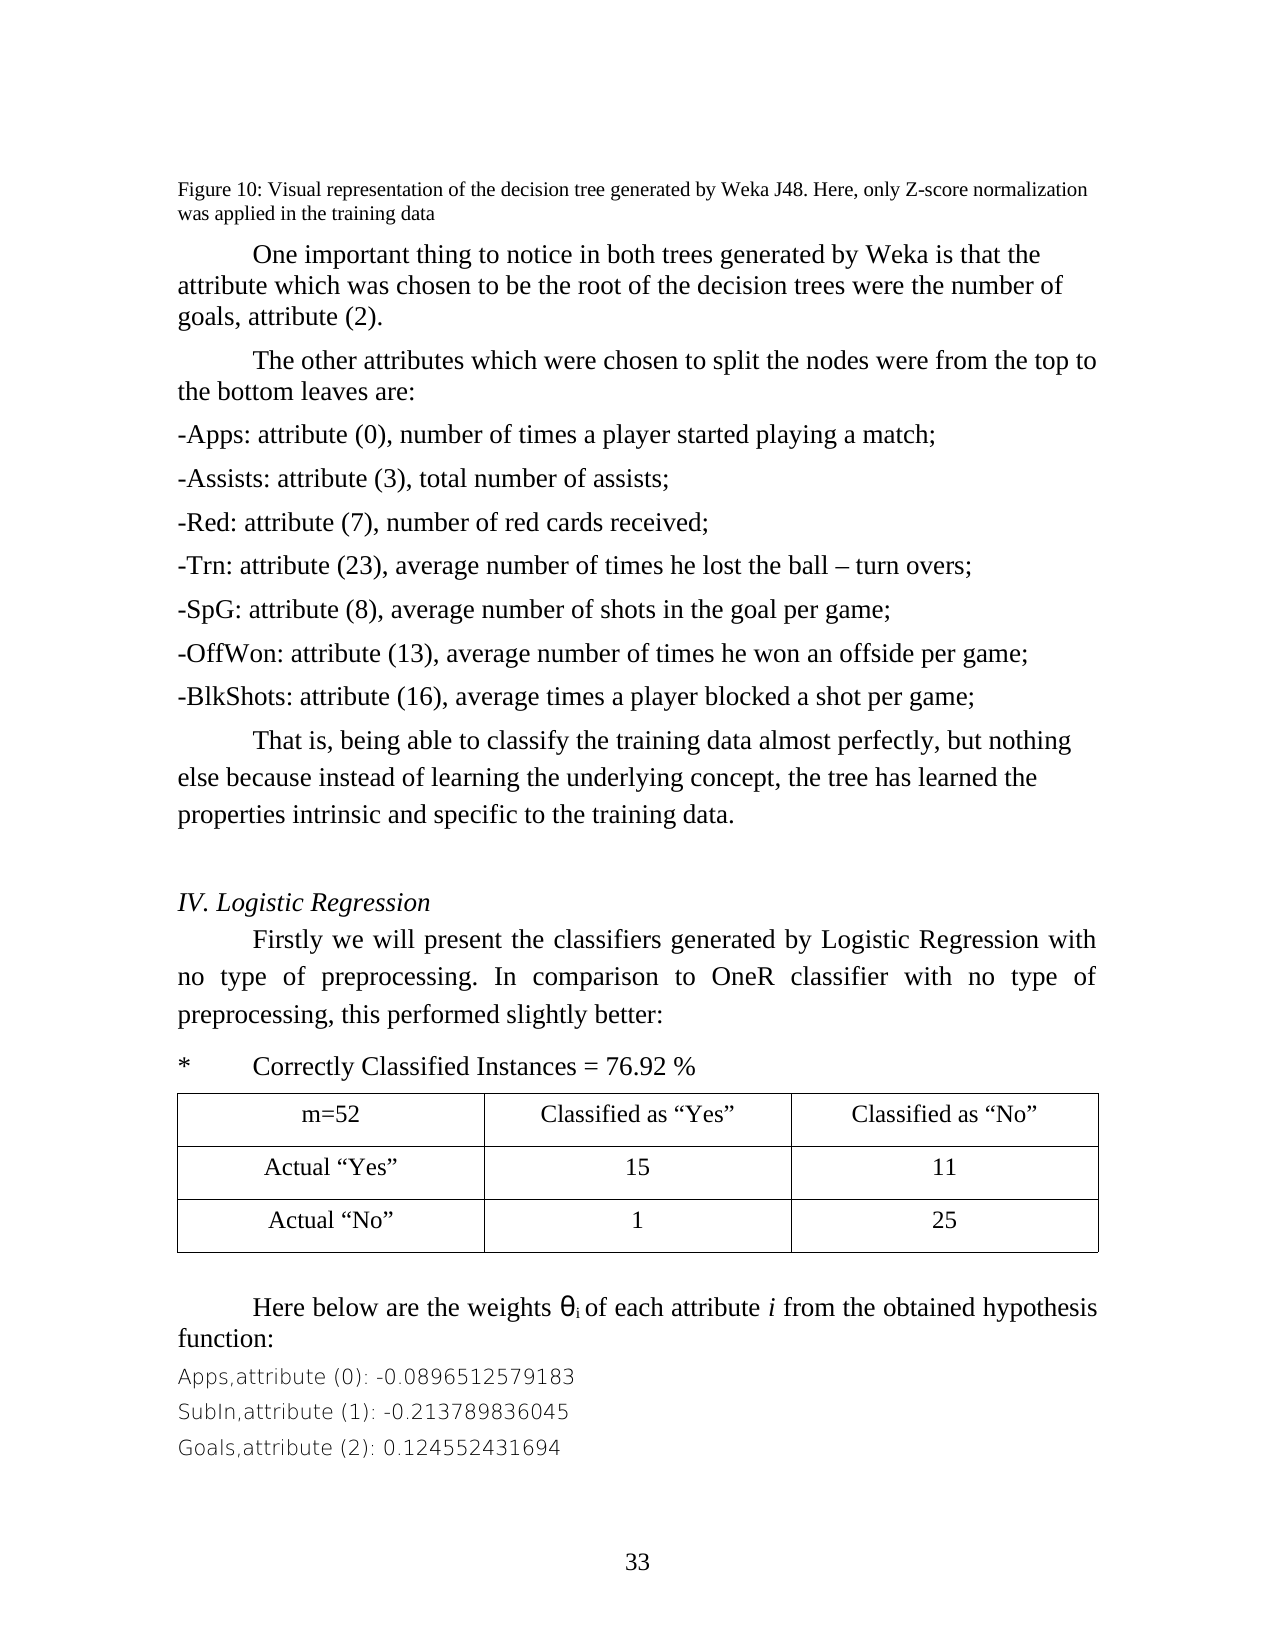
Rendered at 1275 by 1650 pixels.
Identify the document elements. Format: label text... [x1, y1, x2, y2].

text Goals,attribute (2): 0.124552431694 [177, 1437, 1098, 1460]
text -Assists: attribute (3), total number of assists; [177, 462, 1098, 493]
text SubIn,attribute (1): -0.213789836045 [177, 1401, 1098, 1424]
text * Correctly Classified Instances = 76.92 % [177, 1049, 1098, 1081]
table_cell Actual “Yes” [178, 1147, 484, 1199]
text -Apps: attribute (0), number of times a player started playing a match; [177, 418, 1098, 450]
text -Red: attribute (7), number of red cards received; [177, 506, 1098, 537]
text That is, being able to classify the training data almost perfectly, but nothing else because instead of learning the underlying concept, the tree has learned the properties intrinsic and specific to the training data. [177, 724, 1098, 830]
table_cell 25 [792, 1200, 1098, 1252]
text -Trn: attribute (23), average number of times he lost the ball – turn overs; [177, 549, 1098, 581]
table_cell 15 [485, 1147, 791, 1199]
table_cell 1 [485, 1200, 791, 1252]
text One important thing to notice in both trees generated by Weka is that the attribute which was chosen to be the root of the decision trees were the number of goals, attribute (2). [177, 238, 1098, 331]
text The other attributes which were chosen to split the nodes were from the top to the bottom leaves are: [177, 344, 1098, 406]
table_cell Actual “No” [178, 1200, 484, 1252]
text -OffWon: attribute (13), average number of times he won an offside per game; [177, 637, 1098, 668]
subtitle IV. Logistic Regression [177, 886, 1098, 917]
table_cell 11 [792, 1147, 1098, 1199]
text Figure 10: Visual representation of the decision tree generated by Weka J48. Here, only Z-score normalization was applied in the training data [177, 177, 1098, 225]
text Here below are the weights θi of each attribute i from the obtained hypothesis function: [177, 1288, 1098, 1353]
table_header Classified as “No” [792, 1094, 1098, 1146]
text -BlkShots: attribute (16), average times a player blocked a shot per game; [177, 680, 1098, 712]
table_header m=52 [178, 1094, 484, 1146]
text Firstly we will present the classifiers generated by Logistic Regression with no type of preprocessing. In comparison to OneR classifier with no type of preprocessing, this performed slightly better: [177, 923, 1098, 1029]
text Apps,attribute (0): -0.0896512579183 [177, 1366, 1098, 1389]
text -SpG: attribute (8), average number of shots in the goal per game; [177, 593, 1098, 624]
table_header Classified as “Yes” [485, 1094, 791, 1146]
